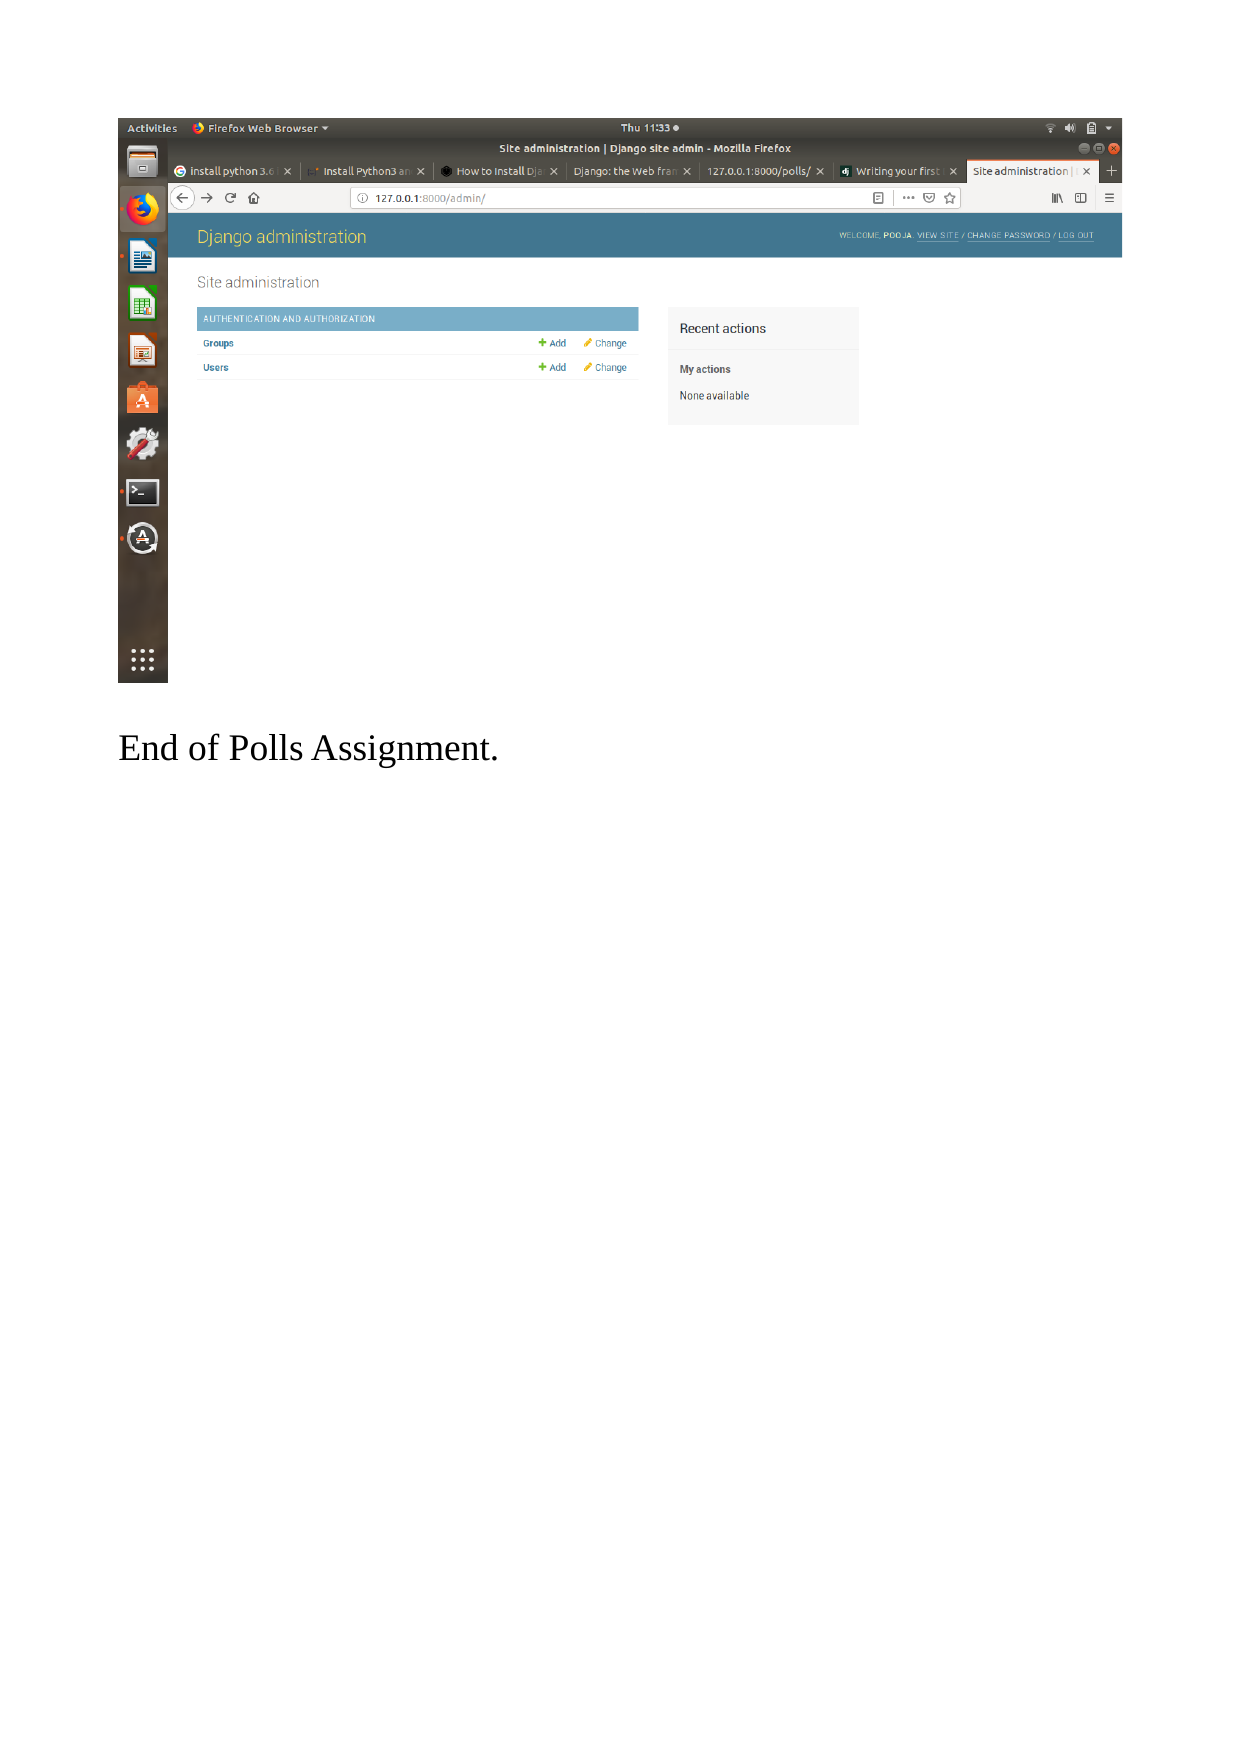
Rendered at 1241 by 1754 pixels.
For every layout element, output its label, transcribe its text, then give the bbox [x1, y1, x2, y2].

picture [118, 118, 1123, 683]
text End of Polls Assignment. [118, 726, 1122, 769]
